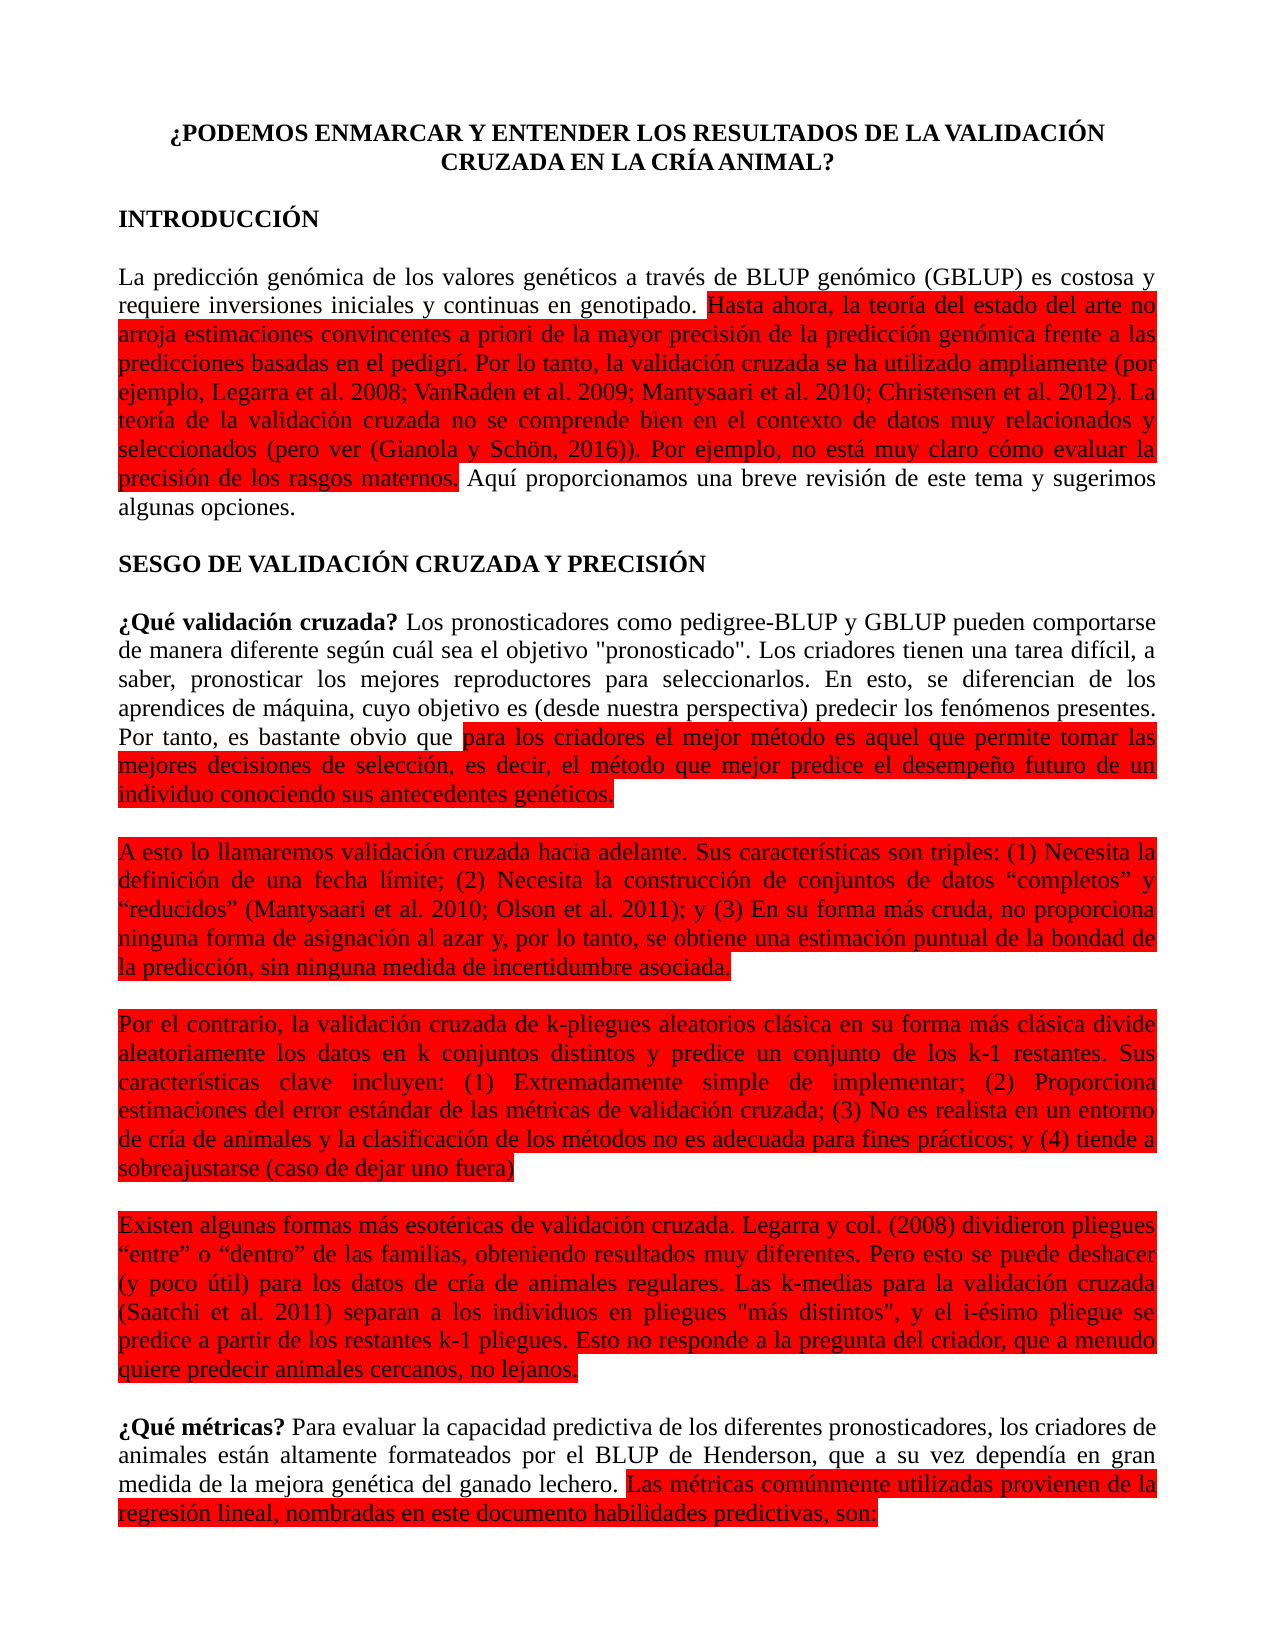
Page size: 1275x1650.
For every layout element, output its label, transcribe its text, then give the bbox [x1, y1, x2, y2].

text SESGO DE VALIDACIÓN CRUZADA Y PRECISIÓN [118, 549, 1157, 578]
text INTRODUCCIÓN [118, 204, 1157, 233]
text ¿Qué métricas? Para evaluar la capacidad predictiva de los diferentes pronosticadores, los criadores de animales están altamente formateados por el BLUP de Henderson, que a su vez dependía en gran medida de la mejora genética del ganado lechero. Las métricas comúnmente utilizadas provienen de la regresión lineal, nombradas en este documento habilidades predictivas, son: [118, 1412, 1157, 1527]
text ¿PODEMOS ENMARCAR Y ENTENDER LOS RESULTADOS DE LA VALIDACIÓN CRUZADA EN LA CRÍA ANIMAL? [118, 118, 1157, 176]
text ¿Qué validación cruzada? Los pronosticadores como pedigree-BLUP y GBLUP pueden comportarse de manera diferente según cuál sea el objetivo "pronosticado". Los criadores tienen una tarea difícil, a saber, pronosticar los mejores reproductores para seleccionarlos. En esto, se diferencian de los aprendices de máquina, cuyo objetivo es (desde nuestra perspectiva) predecir los fenómenos presentes. Por tanto, es bastante obvio que para los criadores el mejor método es aquel que permite tomar las mejores decisiones de selección, es decir, el método que mejor predice el desempeño futuro de un individuo conociendo sus antecedentes genéticos. [118, 607, 1157, 808]
text A esto lo llamaremos validación cruzada hacia adelante. Sus características son triples: (1) Necesita la definición de una fecha límite; (2) Necesita la construcción de conjuntos de datos “completos” y “reducidos” (Mantysaari et al. 2010; Olson et al. 2011); y (3) En su forma más cruda, no proporciona ninguna forma de asignación al azar y, por lo tanto, se obtiene una estimación puntual de la bondad de la predicción, sin ninguna medida de incertidumbre asociada. [118, 837, 1157, 981]
text Existen algunas formas más esotéricas de validación cruzada. Legarra y col. (2008) dividieron pliegues “entre” o “dentro” de las familias, obteniendo resultados muy diferentes. Pero esto se puede deshacer (y poco útil) para los datos de cría de animales regulares. Las k-medias para la validación cruzada (Saatchi et al. 2011) separan a los individuos en pliegues "más distintos", y el i-ésimo pliegue se predice a partir de los restantes k-1 pliegues. Esto no responde a la pregunta del criador, que a menudo quiere predecir animales cercanos, no lejanos. [118, 1211, 1157, 1383]
text Por el contrario, la validación cruzada de k-pliegues aleatorios clásica en su forma más clásica divide aleatoriamente los datos en k conjuntos distintos y predice un conjunto de los k-1 restantes. Sus características clave incluyen: (1) Extremadamente simple de implementar; (2) Proporciona estimaciones del error estándar de las métricas de validación cruzada; (3) No es realista en un entorno de cría de animales y la clasificación de los métodos no es adecuada para fines prácticos; y (4) tiende a sobreajustarse (caso de dejar uno fuera) [118, 1009, 1157, 1182]
text La predicción genómica de los valores genéticos a través de BLUP genómico (GBLUP) es costosa y requiere inversiones iniciales y continuas en genotipado. Hasta ahora, la teoría del estado del arte no arroja estimaciones convincentes a priori de la mayor precisión de la predicción genómica frente a las predicciones basadas en el pedigrí. Por lo tanto, la validación cruzada se ha utilizado ampliamente (por ejemplo, Legarra et al. 2008; VanRaden et al. 2009; Mantysaari et al. 2010; Christensen et al. 2012). La teoría de la validación cruzada no se comprende bien en el contexto de datos muy relacionados y seleccionados (pero ver (Gianola y Schön, 2016)). Por ejemplo, no está muy claro cómo evaluar la precisión de los rasgos maternos. Aquí proporcionamos una breve revisión de este tema y sugerimos algunas opciones. [118, 262, 1157, 521]
